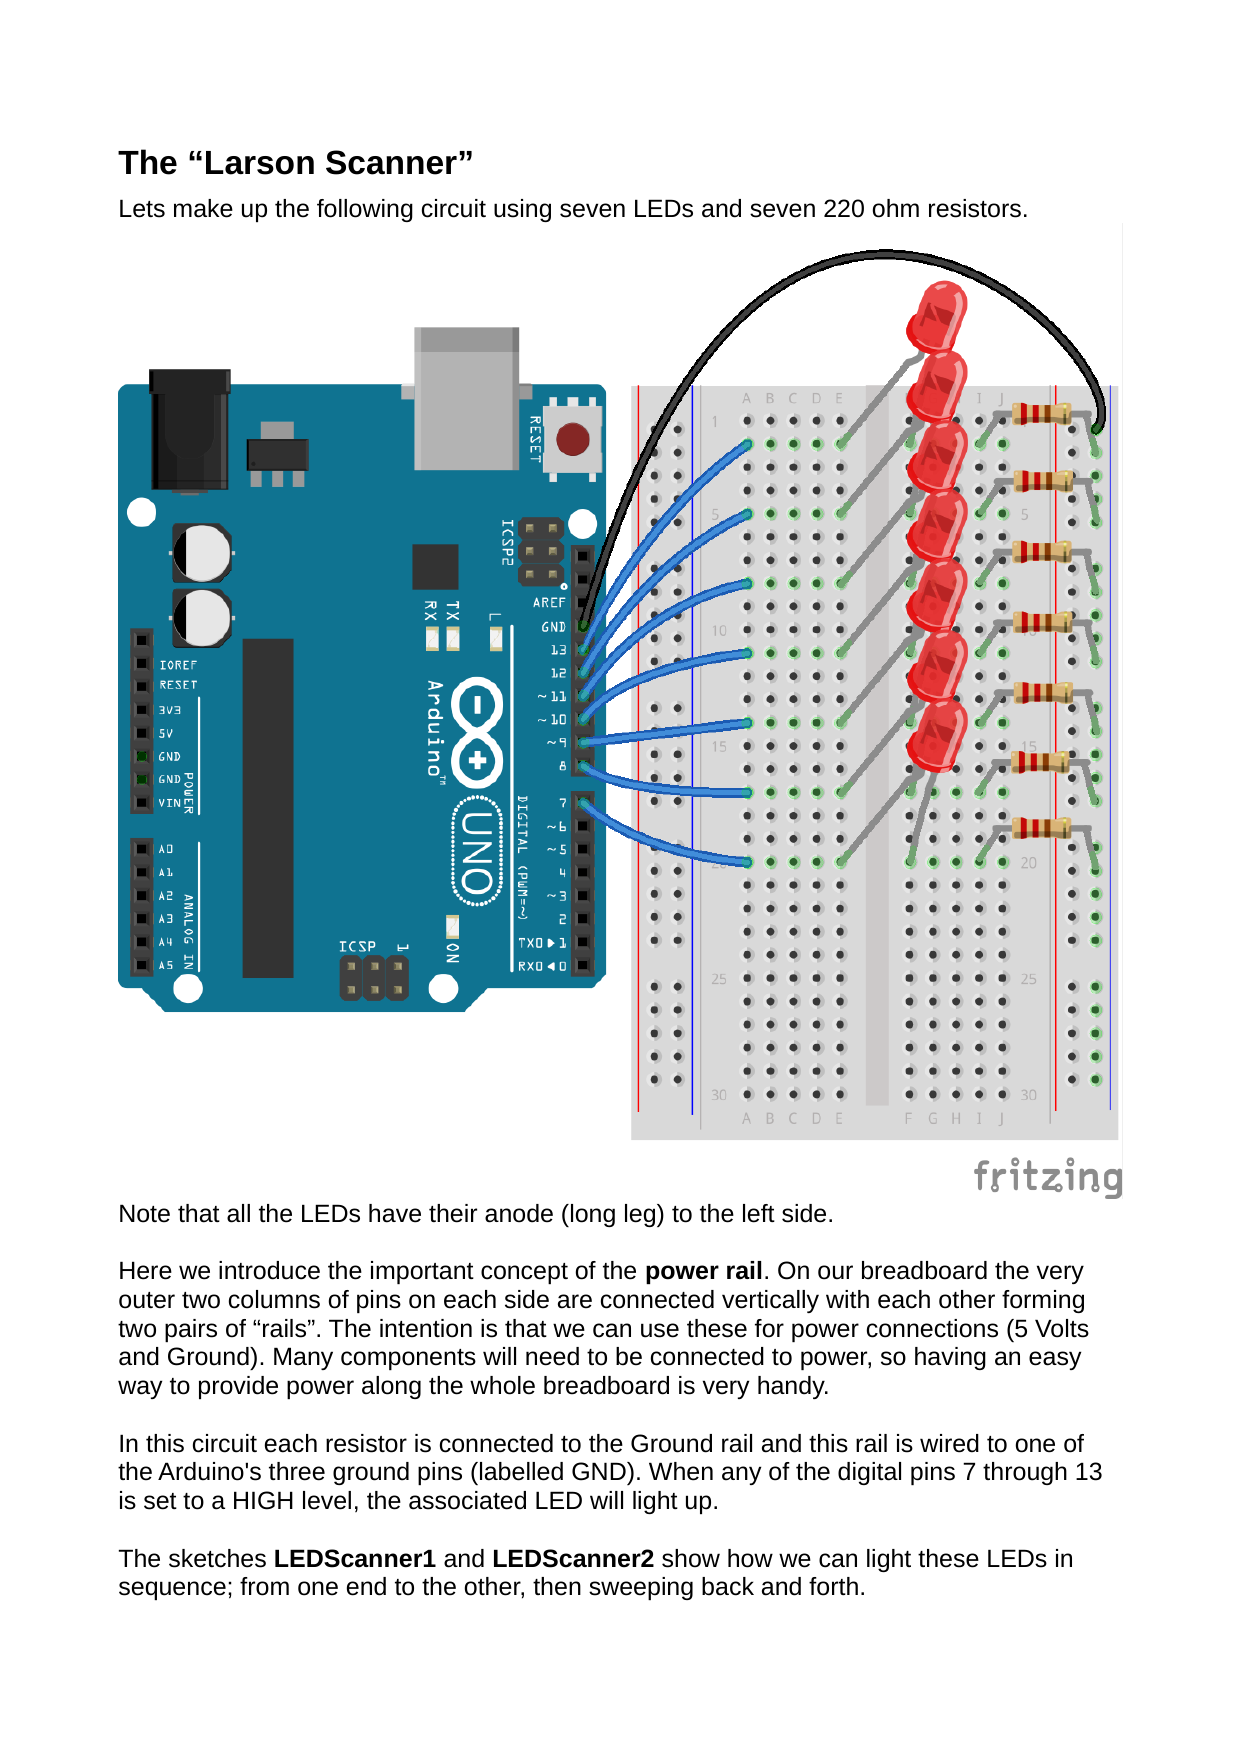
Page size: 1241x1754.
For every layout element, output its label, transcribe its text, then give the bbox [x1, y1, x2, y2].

subtitle The “Larson Scanner” [118, 143, 1122, 182]
text Here we introduce the important concept of the power rail. On our breadboard the very outer two columns of pins on each side are connected vertically with each other forming two pairs of “rails”. The intention is that we can use these for power connections (5 Volts and Ground). Many components will need to be connected to power, so having an easy way to provide power along the whole breadboard is very handy. [118, 1256, 1122, 1400]
text Lets make up the following circuit using seven LEDs and seven 220 ohm resistors. [118, 194, 1122, 223]
text The sketches LEDScanner1 and LEDScanner2 show how we can light these LEDs in sequence; from one end to the other, then sweeping back and forth. [118, 1543, 1122, 1601]
text Note that all the LEDs have their anode (long leg) to the left side. [118, 1199, 1122, 1227]
text In this circuit each resistor is connected to the Ground rail and this rail is wired to one of the Arduino's three ground pins (labelled GND). When any of the digital pins 7 through 13 is set to a HIGH level, the associated LED will light up. [118, 1428, 1122, 1515]
